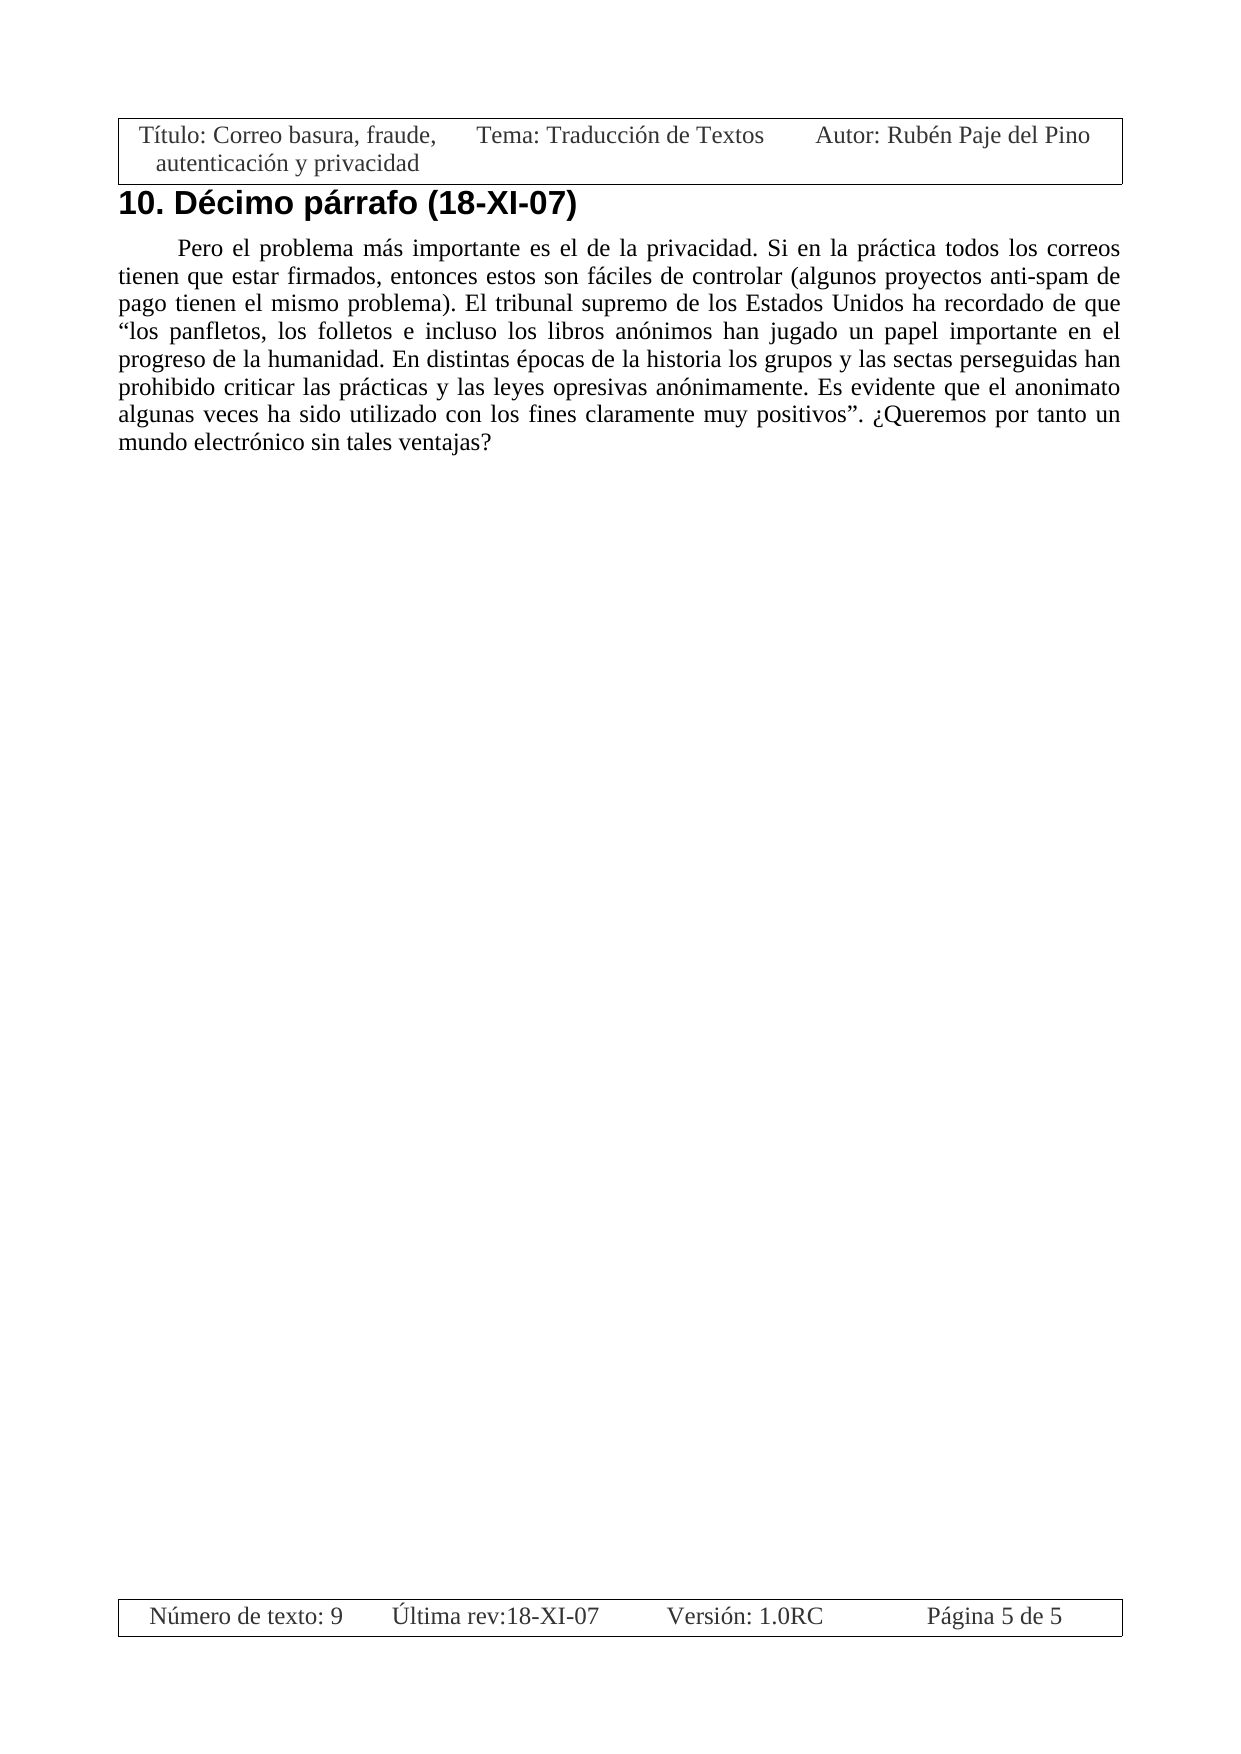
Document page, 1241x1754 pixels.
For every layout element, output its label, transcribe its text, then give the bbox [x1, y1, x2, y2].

subtitle 10. Décimo párrafo (18-XI-07) [118, 185, 1122, 222]
text Pero el problema más importante es el de la privacidad. Si en la práctica todos los correos tienen que estar firmados, entonces estos son fáciles de controlar (algunos proyectos anti-spam de pago tienen el mismo problema). El tribunal supremo de los Estados Unidos ha recordado de que “los panfletos, los folletos e incluso los libros anónimos han jugado un papel importante en el progreso de la humanidad. En distintas épocas de la historia los grupos y las sectas perseguidas han prohibido criticar las prácticas y las leyes opresivas anónimamente. Es evidente que el anonimato algunas veces ha sido utilizado con los fines claramente muy positivos”. ¿Queremos por tanto un mundo electrónico sin tales ventajas? [118, 234, 1122, 456]
